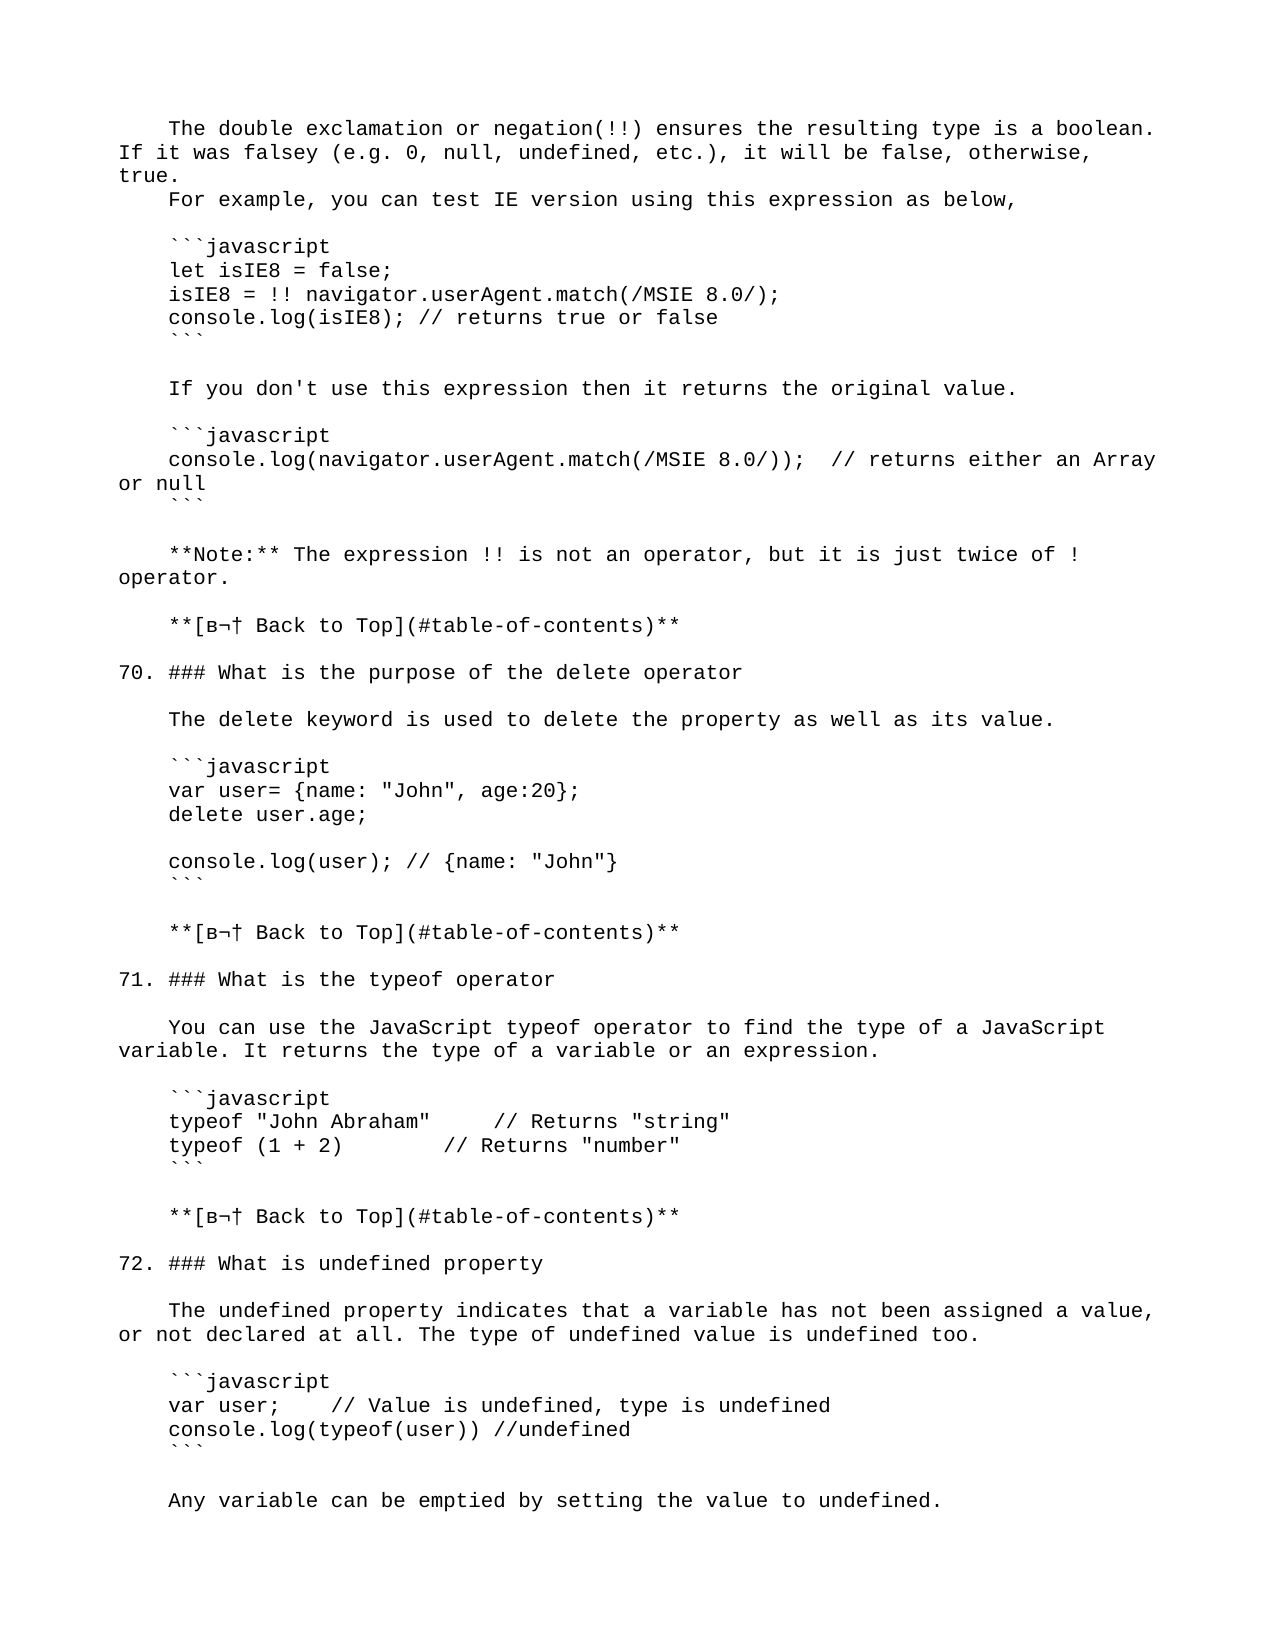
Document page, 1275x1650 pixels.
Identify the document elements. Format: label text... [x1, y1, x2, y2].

text ``` [118, 1442, 1157, 1466]
text 70. ### What is the purpose of the delete operator [118, 662, 1157, 686]
text ```javascript [118, 236, 1157, 260]
text 71. ### What is the typeof operator [118, 969, 1157, 993]
text isIE8 = !! navigator.userAgent.match(/MSIE 8.0/); [118, 284, 1157, 307]
text ``` [118, 875, 1157, 898]
text The double exclamation or negation(!!) ensures the resulting type is a boolean. If it was falsey (e.g. 0, null, undefined, etc.), it will be false, otherwise, true. [118, 118, 1157, 189]
text The delete keyword is used to delete the property as well as its value. [118, 709, 1157, 733]
text typeof (1 + 2) // Returns "number" [118, 1135, 1157, 1158]
text If you don't use this expression then it returns the original value. [118, 378, 1157, 402]
text You can use the JavaScript typeof operator to find the type of a JavaScript variable. It returns the type of a variable or an expression. [118, 1017, 1157, 1064]
text ```javascript [118, 426, 1157, 449]
text **[в¬† Back to Top](#table-of-contents)** [118, 615, 1157, 638]
text console.log(user); // {name: "John"} [118, 851, 1157, 875]
text ``` [118, 1158, 1157, 1182]
text ```javascript [118, 1088, 1157, 1111]
text console.log(isIE8); // returns true or false [118, 307, 1157, 331]
text console.log(navigator.userAgent.match(/MSIE 8.0/)); // returns either an Array or null [118, 449, 1157, 496]
text The undefined property indicates that a variable has not been assigned a value, or not declared at all. The type of undefined value is undefined too. [118, 1300, 1157, 1348]
text var user; // Value is undefined, type is undefined [118, 1395, 1157, 1419]
text ``` [118, 496, 1157, 520]
text **[в¬† Back to Top](#table-of-contents)** [118, 922, 1157, 946]
text let isIE8 = false; [118, 260, 1157, 284]
text Any variable can be emptied by setting the value to undefined. [118, 1489, 1157, 1513]
text For example, you can test IE version using this expression as below, [118, 189, 1157, 213]
text console.log(typeof(user)) //undefined [118, 1419, 1157, 1442]
text delete user.age; [118, 804, 1157, 827]
text ```javascript [118, 757, 1157, 780]
text ```javascript [118, 1371, 1157, 1395]
text 72. ### What is undefined property [118, 1253, 1157, 1277]
text **Note:** The expression !! is not an operator, but it is just twice of ! operator. [118, 544, 1157, 591]
text ``` [118, 331, 1157, 354]
text **[в¬† Back to Top](#table-of-contents)** [118, 1206, 1157, 1229]
text var user= {name: "John", age:20}; [118, 780, 1157, 804]
text typeof "John Abraham" // Returns "string" [118, 1111, 1157, 1135]
